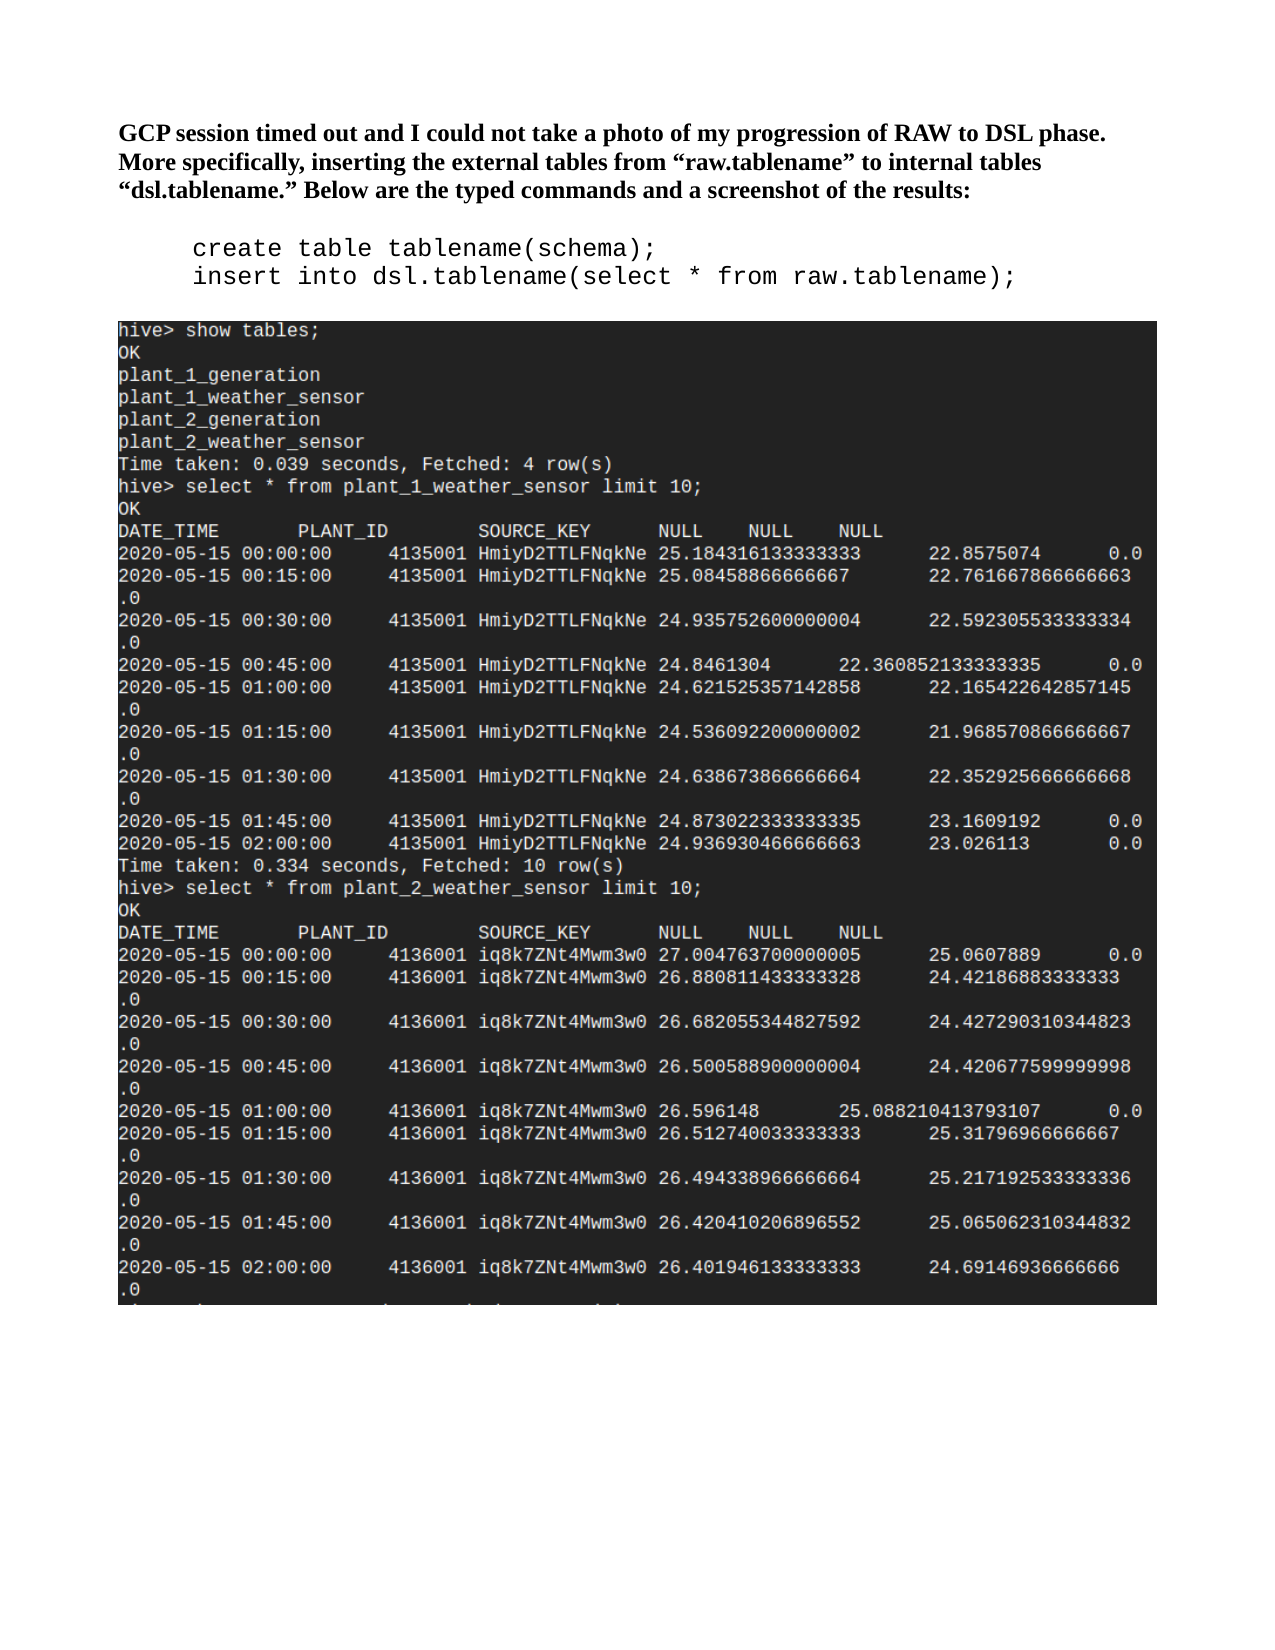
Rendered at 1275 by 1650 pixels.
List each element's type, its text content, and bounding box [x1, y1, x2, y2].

text create table tablename(schema); [118, 233, 1157, 264]
picture [118, 321, 1157, 1305]
text insert into dsl.tablename(select * from raw.tablename); [118, 264, 1157, 292]
text GCP session timed out and I could not take a photo of my progression of RAW to DSL phase. More specifically, inserting the external tables from “raw.tablename” to internal tables “dsl.tablename.” Below are the typed commands and a screenshot of the results: [118, 118, 1157, 204]
